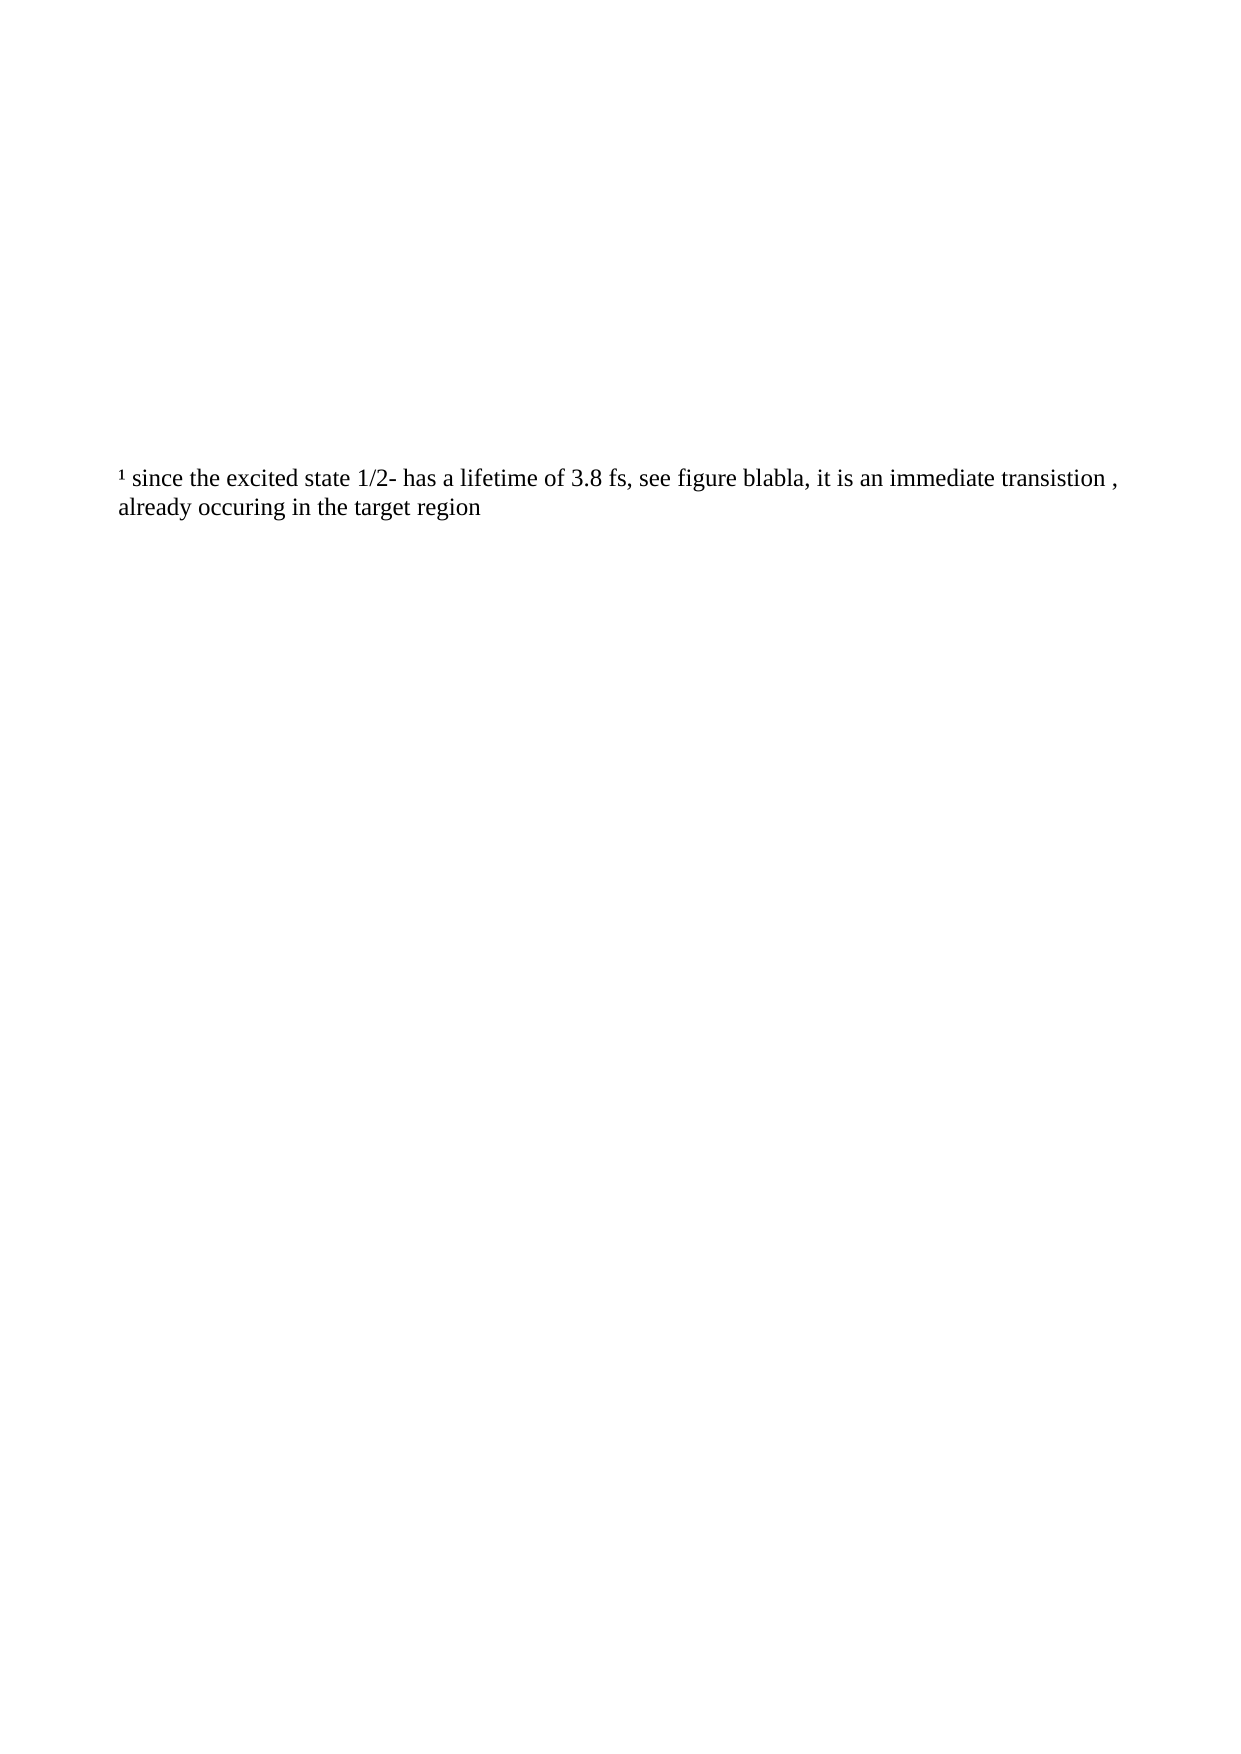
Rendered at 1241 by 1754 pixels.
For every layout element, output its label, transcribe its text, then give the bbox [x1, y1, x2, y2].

text ¹ since the excited state 1/2- has a lifetime of 3.8 fs, see figure blabla, it is an immediate transistion , already occuring in the target region [118, 463, 1122, 521]
